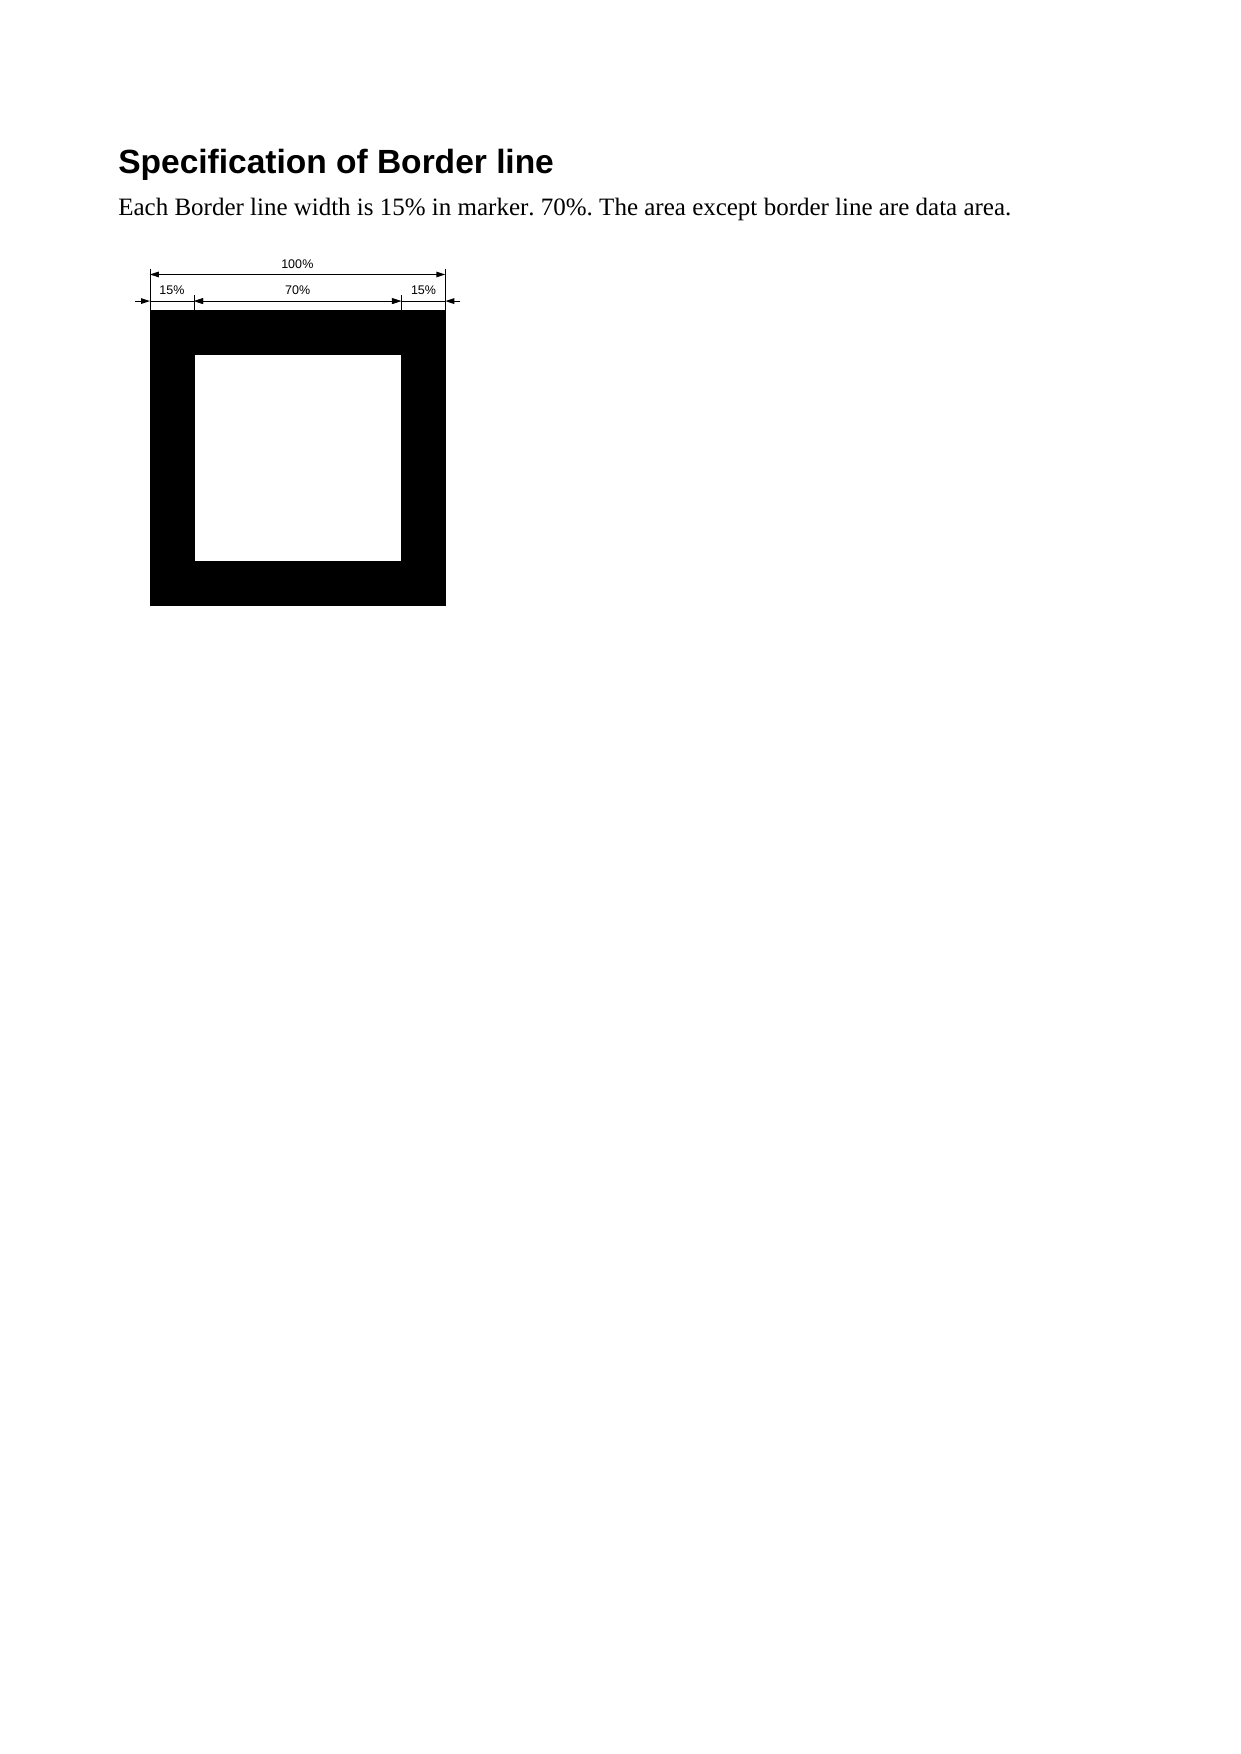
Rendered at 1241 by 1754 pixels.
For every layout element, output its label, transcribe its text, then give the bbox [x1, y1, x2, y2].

text Each Border line width is 15% in marker. 70%. The area except border line are data area. [118, 193, 1122, 221]
subtitle Specification of Border line [118, 143, 1122, 181]
